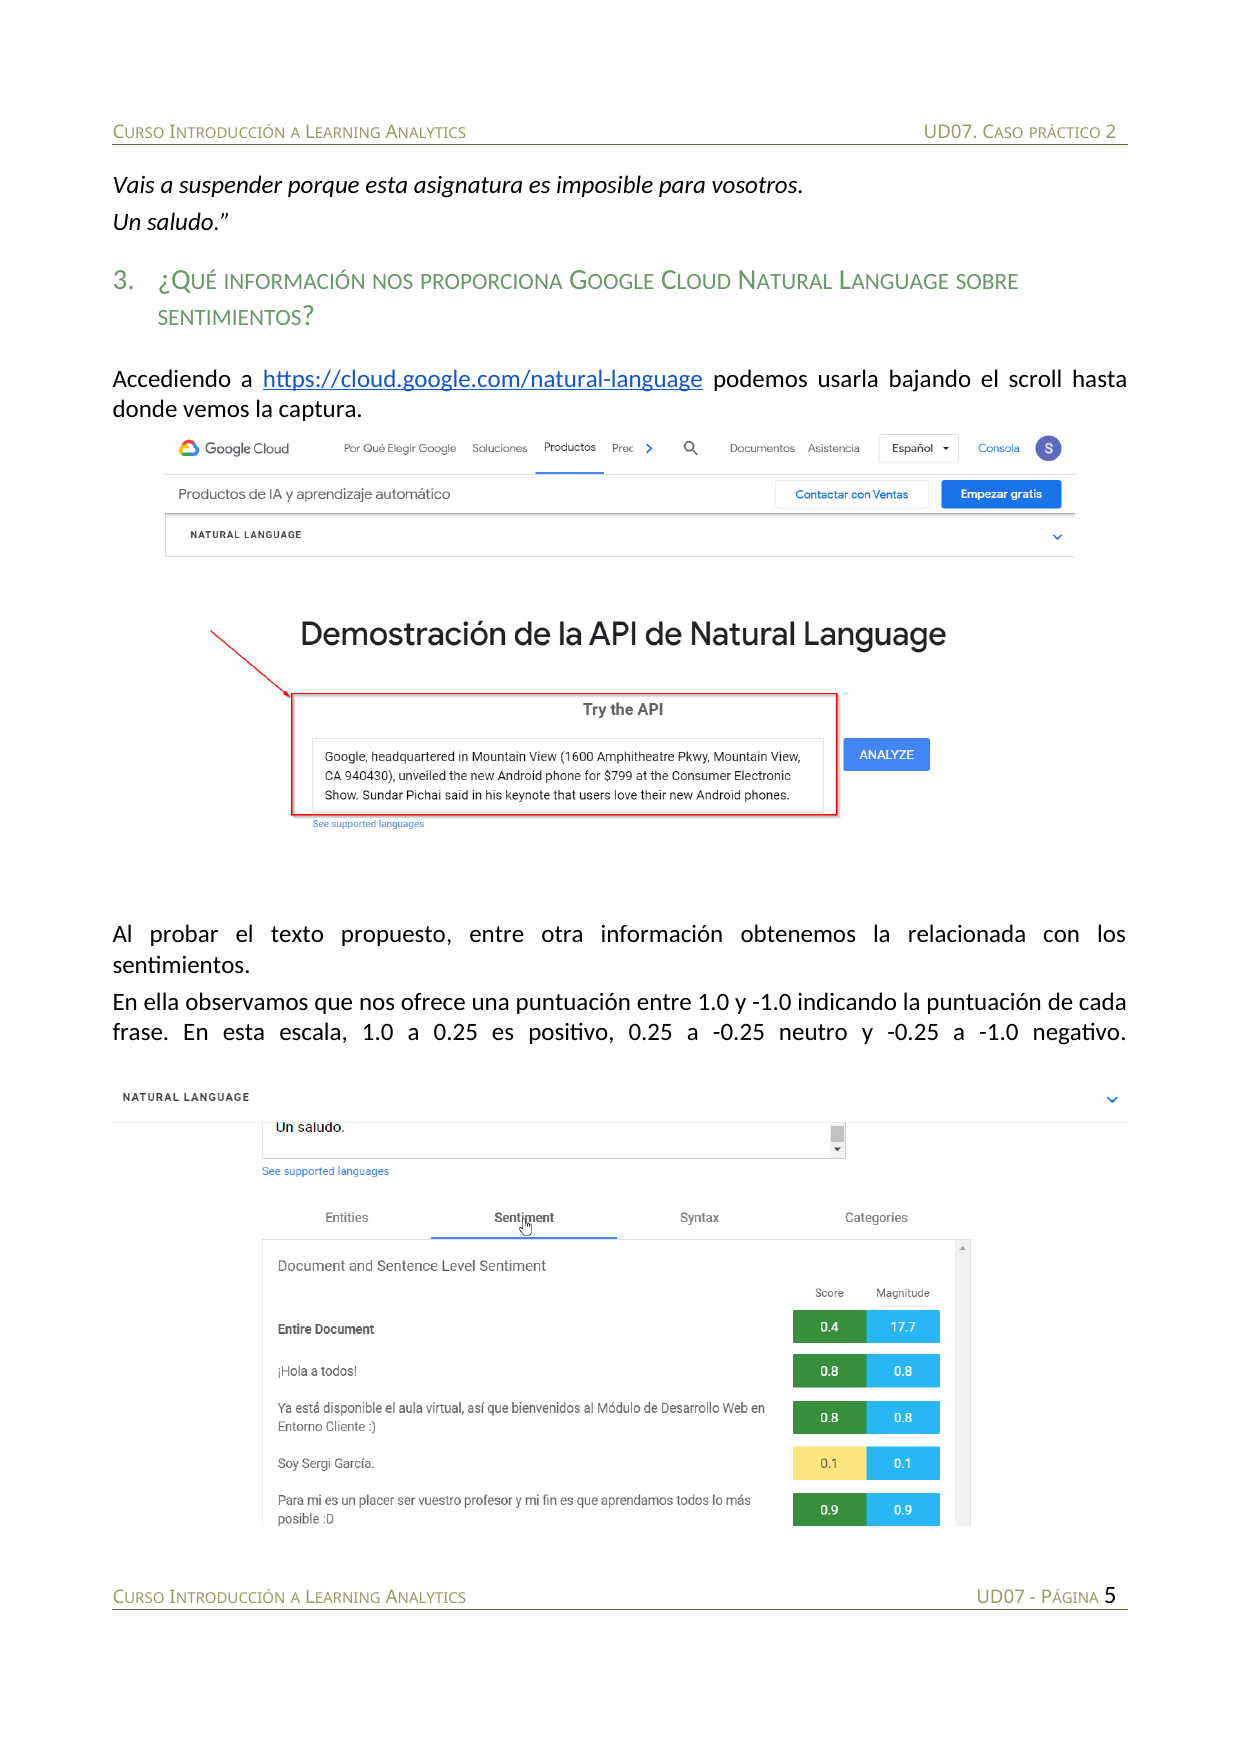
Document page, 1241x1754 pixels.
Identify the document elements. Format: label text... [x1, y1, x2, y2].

text Accediendo a https://cloud.google.com/natural-language podemos usarla bajando el scroll hasta donde vemos la captura. [112, 363, 1128, 424]
text Un saludo.” [112, 206, 1128, 237]
text Al probar el texto propuesto, entre otra información obtenemos la relacionada con los sentimientos. [112, 918, 1128, 979]
text Vais a suspender porque esta asignatura es imposible para vosotros. [112, 169, 1128, 199]
picture [112, 1083, 1128, 1526]
subtitle ¿Qué información nos proporciona Google Cloud Natural Language sobre sentimientos? [112, 261, 1128, 333]
text En ella observamos que nos ofrece una puntuación entre 1.0 y -1.0 indicando la puntuación de cada frase. En esta escala, 1.0 a 0.25 es positivo, 0.25 a -0.25 neutro y -0.25 a -1.0 negativo. [112, 986, 1128, 1077]
picture [165, 430, 1075, 875]
